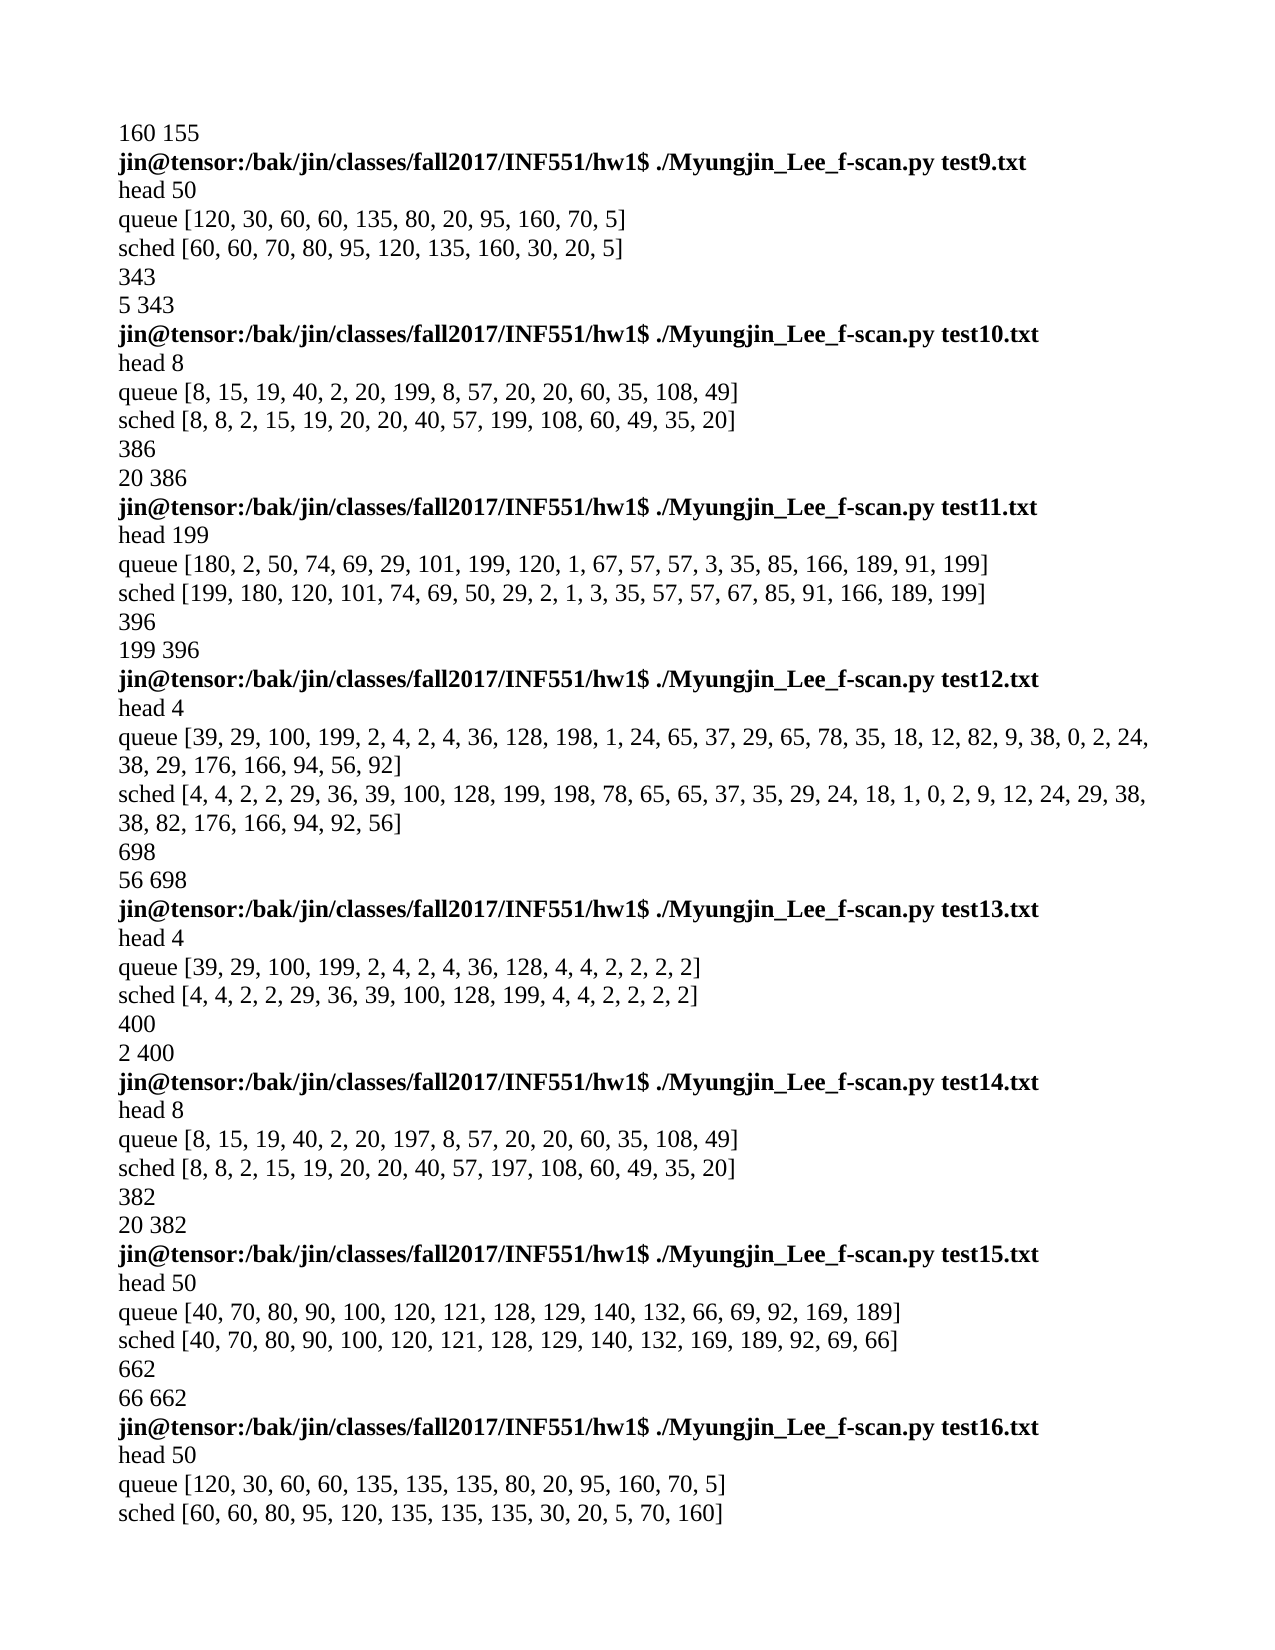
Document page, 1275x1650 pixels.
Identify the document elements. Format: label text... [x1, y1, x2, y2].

text 56 698 [118, 866, 1157, 894]
text 2 400 [118, 1038, 1157, 1067]
text queue [39, 29, 100, 199, 2, 4, 2, 4, 36, 128, 4, 4, 2, 2, 2, 2] [118, 952, 1157, 981]
text 662 [118, 1354, 1157, 1383]
text queue [8, 15, 19, 40, 2, 20, 199, 8, 57, 20, 20, 60, 35, 108, 49] [118, 377, 1157, 406]
text 66 662 [118, 1383, 1157, 1412]
text sched [60, 60, 70, 80, 95, 120, 135, 160, 30, 20, 5] [118, 233, 1157, 262]
text 199 396 [118, 636, 1157, 664]
text queue [39, 29, 100, 199, 2, 4, 2, 4, 36, 128, 198, 1, 24, 65, 37, 29, 65, 78, 35, 18, 12, 82, 9, 38, 0, 2, 24, 38, 29, 176, 166, 94, 56, 92] [118, 722, 1157, 779]
text 5 343 [118, 291, 1157, 319]
text 698 [118, 837, 1157, 866]
text 20 382 [118, 1211, 1157, 1239]
text sched [60, 60, 80, 95, 120, 135, 135, 135, 30, 20, 5, 70, 160] [118, 1498, 1157, 1527]
text 386 [118, 434, 1157, 463]
text jin@tensor:/bak/jin/classes/fall2017/INF551/hw1$ ./Myungjin_Lee_f-scan.py test16.txt [118, 1412, 1157, 1441]
text jin@tensor:/bak/jin/classes/fall2017/INF551/hw1$ ./Myungjin_Lee_f-scan.py test11.txt [118, 492, 1157, 521]
text queue [120, 30, 60, 60, 135, 135, 135, 80, 20, 95, 160, 70, 5] [118, 1469, 1157, 1498]
text queue [120, 30, 60, 60, 135, 80, 20, 95, 160, 70, 5] [118, 204, 1157, 233]
text 382 [118, 1182, 1157, 1211]
text 400 [118, 1009, 1157, 1038]
text jin@tensor:/bak/jin/classes/fall2017/INF551/hw1$ ./Myungjin_Lee_f-scan.py test13.txt [118, 894, 1157, 923]
text head 50 [118, 176, 1157, 204]
text jin@tensor:/bak/jin/classes/fall2017/INF551/hw1$ ./Myungjin_Lee_f-scan.py test10.txt [118, 319, 1157, 348]
text sched [199, 180, 120, 101, 74, 69, 50, 29, 2, 1, 3, 35, 57, 57, 67, 85, 91, 166, 189, 199] [118, 578, 1157, 607]
text sched [40, 70, 80, 90, 100, 120, 121, 128, 129, 140, 132, 169, 189, 92, 69, 66] [118, 1326, 1157, 1354]
text head 50 [118, 1441, 1157, 1469]
text jin@tensor:/bak/jin/classes/fall2017/INF551/hw1$ ./Myungjin_Lee_f-scan.py test15.txt [118, 1239, 1157, 1268]
text 20 386 [118, 463, 1157, 492]
text head 8 [118, 348, 1157, 377]
text 396 [118, 607, 1157, 636]
text jin@tensor:/bak/jin/classes/fall2017/INF551/hw1$ ./Myungjin_Lee_f-scan.py test14.txt [118, 1067, 1157, 1096]
text queue [8, 15, 19, 40, 2, 20, 197, 8, 57, 20, 20, 60, 35, 108, 49] [118, 1124, 1157, 1153]
text sched [8, 8, 2, 15, 19, 20, 20, 40, 57, 197, 108, 60, 49, 35, 20] [118, 1153, 1157, 1182]
text head 199 [118, 521, 1157, 549]
text queue [180, 2, 50, 74, 69, 29, 101, 199, 120, 1, 67, 57, 57, 3, 35, 85, 166, 189, 91, 199] [118, 549, 1157, 578]
text head 4 [118, 923, 1157, 952]
text jin@tensor:/bak/jin/classes/fall2017/INF551/hw1$ ./Myungjin_Lee_f-scan.py test9.txt [118, 147, 1157, 176]
text head 8 [118, 1096, 1157, 1124]
text queue [40, 70, 80, 90, 100, 120, 121, 128, 129, 140, 132, 66, 69, 92, 169, 189] [118, 1297, 1157, 1326]
text 343 [118, 262, 1157, 291]
text head 4 [118, 693, 1157, 722]
text jin@tensor:/bak/jin/classes/fall2017/INF551/hw1$ ./Myungjin_Lee_f-scan.py test12.txt [118, 664, 1157, 693]
text sched [4, 4, 2, 2, 29, 36, 39, 100, 128, 199, 198, 78, 65, 65, 37, 35, 29, 24, 18, 1, 0, 2, 9, 12, 24, 29, 38, 38, 82, 176, 166, 94, 92, 56] [118, 779, 1157, 837]
text 160 155 [118, 118, 1157, 147]
text head 50 [118, 1268, 1157, 1297]
text sched [4, 4, 2, 2, 29, 36, 39, 100, 128, 199, 4, 4, 2, 2, 2, 2] [118, 981, 1157, 1009]
text sched [8, 8, 2, 15, 19, 20, 20, 40, 57, 199, 108, 60, 49, 35, 20] [118, 406, 1157, 434]
